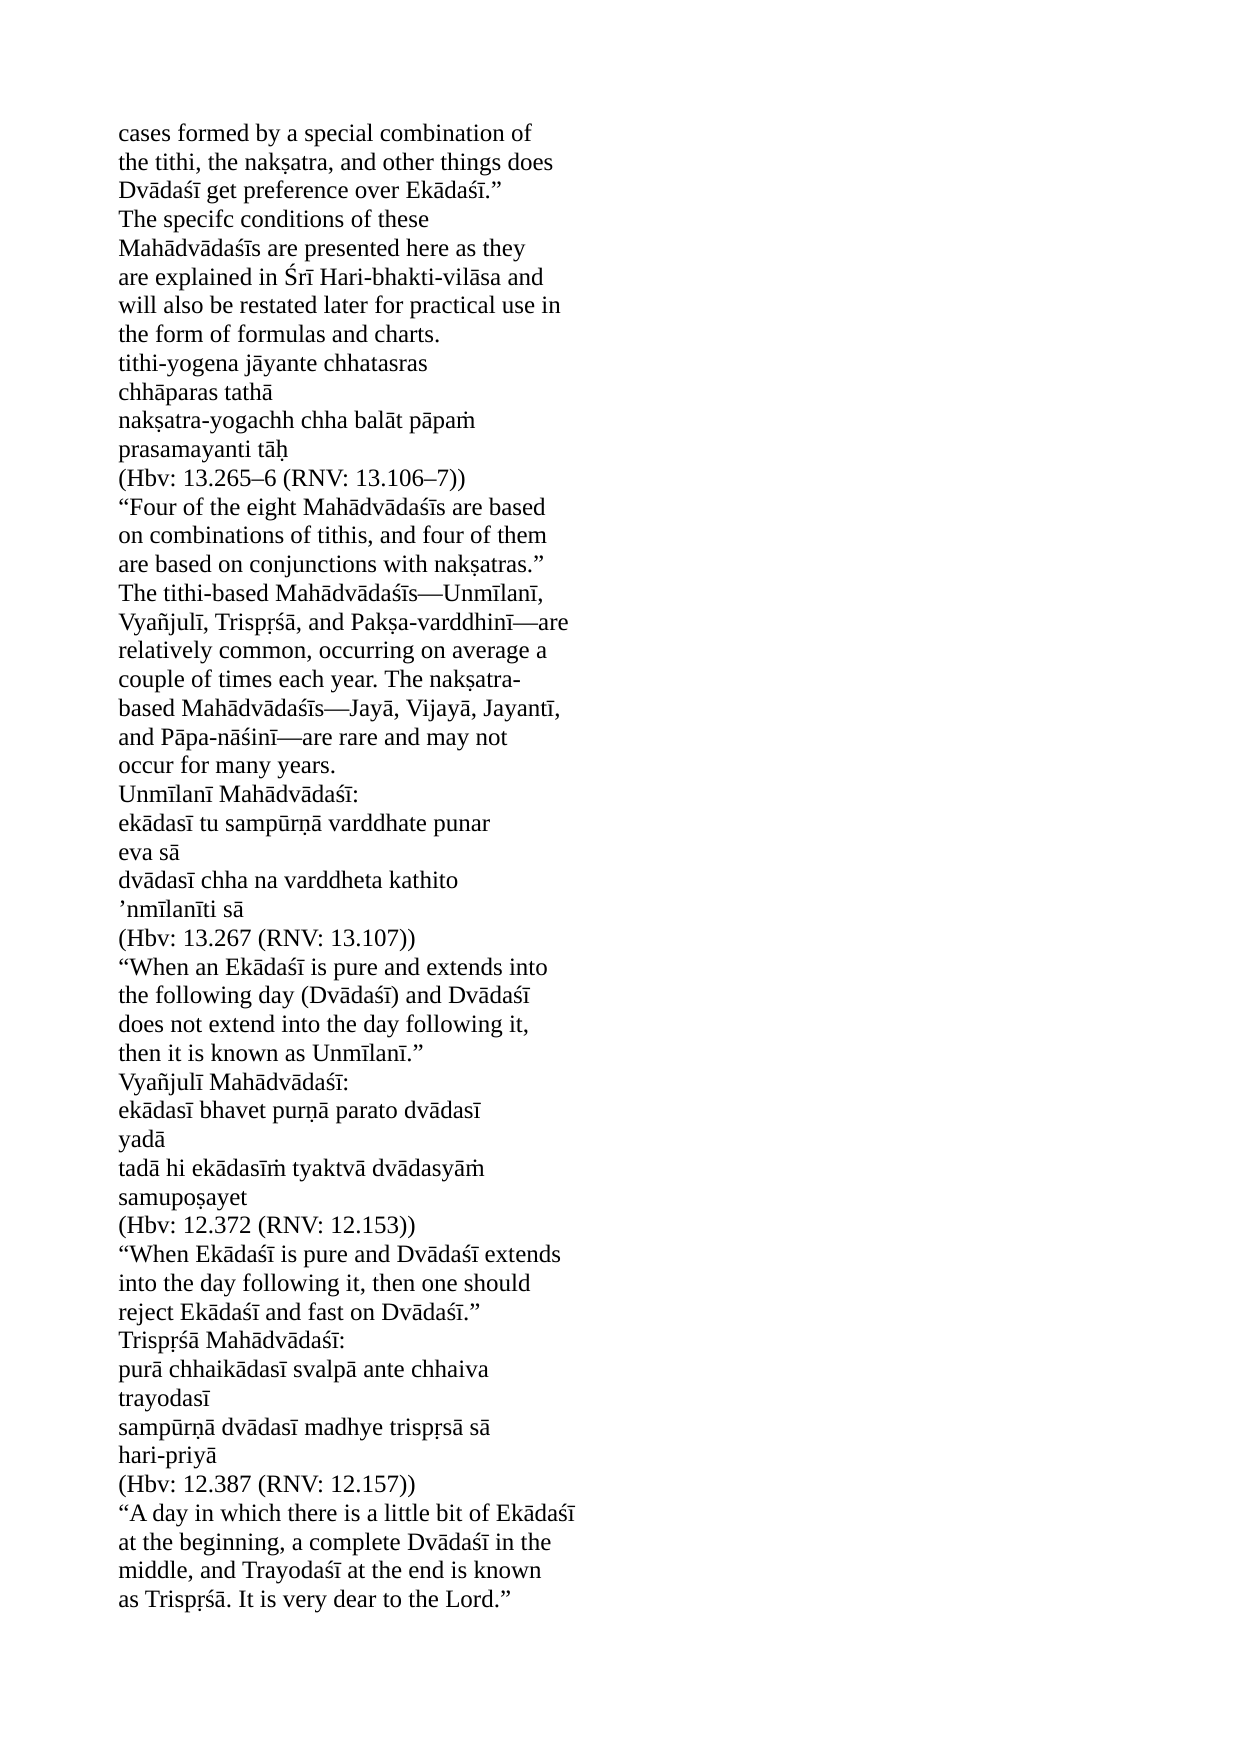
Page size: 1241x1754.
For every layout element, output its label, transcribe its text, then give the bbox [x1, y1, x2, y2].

text at the beginning, a complete Dvādaśī in the [118, 1527, 1122, 1556]
text Trispṛśā Mahādvādaśī: [118, 1326, 1122, 1354]
text will also be restated later for practical use in [118, 291, 1122, 319]
text (Hbv: 12.387 (RNV: 12.157)) [118, 1469, 1122, 1498]
text yadā [118, 1124, 1122, 1153]
text the tithi, the nakṣatra, and other things does [118, 147, 1122, 176]
text Unmīlanī Mahādvādaśī: [118, 779, 1122, 808]
text based Mahādvādaśīs—Jayā, Vijayā, Jayantī, [118, 693, 1122, 722]
text occur for many years. [118, 751, 1122, 779]
text samupoṣayet [118, 1182, 1122, 1211]
text (Hbv: 12.372 (RNV: 12.153)) [118, 1211, 1122, 1239]
text does not extend into the day following it, [118, 1009, 1122, 1038]
text ekādasī bhavet purṇā parato dvādasī [118, 1096, 1122, 1124]
text reject Ekādaśī and fast on Dvādaśī.” [118, 1297, 1122, 1326]
text (Hbv: 13.267 (RNV: 13.107)) [118, 923, 1122, 952]
text “A day in which there is a little bit of Ekādaśī [118, 1498, 1122, 1527]
text ’nmīlanīti sā [118, 894, 1122, 923]
text the following day (Dvādaśī) and Dvādaśī [118, 981, 1122, 1009]
text trayodasī [118, 1383, 1122, 1412]
text couple of times each year. The nakṣatra- [118, 664, 1122, 693]
text are based on conjunctions with nakṣatras.” [118, 549, 1122, 578]
text sampūrṇā dvādasī madhye trispṛsā sā [118, 1412, 1122, 1441]
text on combinations of tithis, and four of them [118, 521, 1122, 549]
text eva sā [118, 837, 1122, 866]
text are explained in Śrī Hari-bhakti-vilāsa and [118, 262, 1122, 291]
text Mahādvādaśīs are presented here as they [118, 233, 1122, 262]
text Dvādaśī get preference over Ekādaśī.” [118, 176, 1122, 204]
text as Trispṛśā. It is very dear to the Lord.” [118, 1584, 1122, 1613]
text dvādasī chha na varddheta kathito [118, 866, 1122, 894]
text chhāparas tathā [118, 377, 1122, 406]
text tithi-yogena jāyante chhatasras [118, 348, 1122, 377]
text “When Ekādaśī is pure and Dvādaśī extends [118, 1239, 1122, 1268]
text cases formed by a special combination of [118, 118, 1122, 147]
text nakṣatra-yogachh chha balāt pāpaṁ [118, 406, 1122, 434]
text ekādasī tu sampūrṇā varddhate punar [118, 808, 1122, 837]
text “When an Ekādaśī is pure and extends into [118, 952, 1122, 981]
text Vyañjulī Mahādvādaśī: [118, 1067, 1122, 1096]
text prasamayanti tāḥ [118, 434, 1122, 463]
text The specifc conditions of these [118, 204, 1122, 233]
text The tithi-based Mahādvādaśīs—Unmīlanī, [118, 578, 1122, 607]
text relatively common, occurring on average a [118, 636, 1122, 664]
text the form of formulas and charts. [118, 319, 1122, 348]
text tadā hi ekādasīṁ tyaktvā dvādasyāṁ [118, 1153, 1122, 1182]
text into the day following it, then one should [118, 1268, 1122, 1297]
text purā chhaikādasī svalpā ante chhaiva [118, 1354, 1122, 1383]
text (Hbv: 13.265–6 (RNV: 13.106–7)) [118, 463, 1122, 492]
text and Pāpa-nāśinī—are rare and may not [118, 722, 1122, 751]
text middle, and Trayodaśī at the end is known [118, 1556, 1122, 1584]
text hari-priyā [118, 1441, 1122, 1469]
text Vyañjulī, Trispṛśā, and Pakṣa-varddhinī—are [118, 607, 1122, 636]
text “Four of the eight Mahādvādaśīs are based [118, 492, 1122, 521]
text then it is known as Unmīlanī.” [118, 1038, 1122, 1067]
